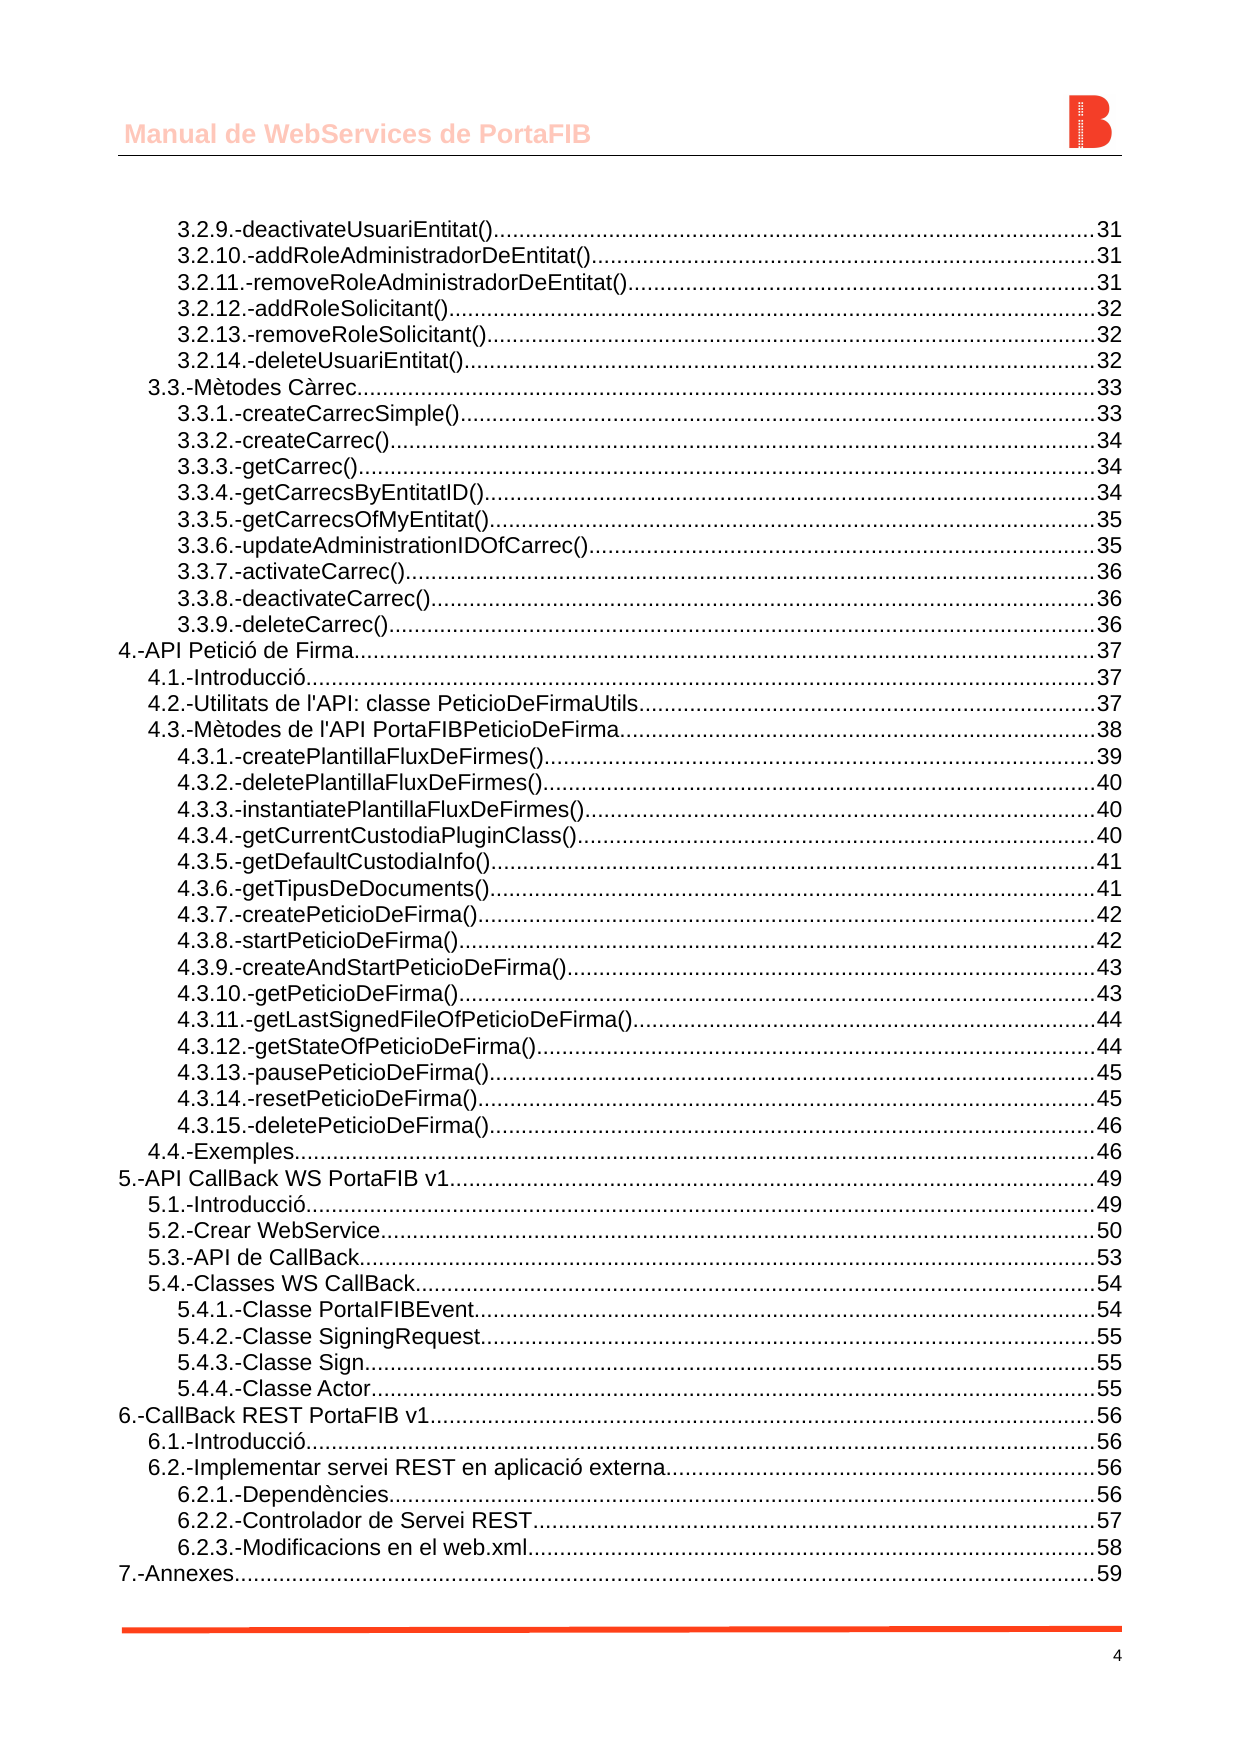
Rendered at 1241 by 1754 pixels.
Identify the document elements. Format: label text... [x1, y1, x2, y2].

text 3.3.6.-updateAdministrationIDOfCarrec() 35 [177, 532, 1122, 558]
text 6.2.-Implementar servei REST en aplicació externa 56 [148, 1454, 1122, 1481]
text 4.3.10.-getPeticioDeFirma() 43 [177, 980, 1122, 1006]
text 3.3.3.-getCarrec() 34 [177, 453, 1122, 479]
text 3.2.10.-addRoleAdministradorDeEntitat() 31 [177, 242, 1122, 268]
text 4.3.14.-resetPeticioDeFirma() 45 [177, 1085, 1122, 1112]
text 4.3.13.-pausePeticioDeFirma() 45 [177, 1059, 1122, 1085]
text 6.2.2.-Controlador de Servei REST 57 [177, 1507, 1122, 1533]
text 3.3.2.-createCarrec() 34 [177, 427, 1122, 453]
text 6.2.1.-Dependències 56 [177, 1481, 1122, 1507]
text 3.3.5.-getCarrecsOfMyEntitat() 35 [177, 506, 1122, 532]
text 5.-API CallBack WS PortaFIB v1 49 [118, 1164, 1122, 1191]
text 3.3.8.-deactivateCarrec() 36 [177, 585, 1122, 611]
text 5.1.-Introducció 49 [148, 1191, 1122, 1217]
picture [1063, 94, 1117, 150]
text 3.3.4.-getCarrecsByEntitatID() 34 [177, 479, 1122, 506]
text 3.3.-Mètodes Càrrec 33 [148, 374, 1122, 400]
text 6.-CallBack REST PortaFIB v1 56 [118, 1402, 1122, 1428]
text 3.2.9.-deactivateUsuariEntitat() 31 [177, 216, 1122, 242]
text 5.4.1.-Classe PortaIFIBEvent 54 [177, 1296, 1122, 1323]
text 5.4.3.-Classe Sign 55 [177, 1349, 1122, 1375]
text 3.3.1.-createCarrecSimple() 33 [177, 400, 1122, 427]
text 3.2.11.-removeRoleAdministradorDeEntitat() 31 [177, 268, 1122, 295]
text 5.4.4.-Classe Actor 55 [177, 1375, 1122, 1402]
text 4.3.8.-startPeticioDeFirma() 42 [177, 927, 1122, 954]
text 4.3.15.-deletePeticioDeFirma() 46 [177, 1112, 1122, 1138]
text 5.4.-Classes WS CallBack 54 [148, 1270, 1122, 1296]
text 3.2.12.-addRoleSolicitant() 32 [177, 295, 1122, 321]
text 6.2.3.-Modificacions en el web.xml 58 [177, 1533, 1122, 1560]
text 4.3.1.-createPlantillaFluxDeFirmes() 39 [177, 743, 1122, 769]
text 4.-API Petició de Firma 37 [118, 637, 1122, 664]
text 5.3.-API de CallBack 53 [148, 1243, 1122, 1270]
text 6.1.-Introducció 56 [148, 1428, 1122, 1454]
text 4.3.6.-getTipusDeDocuments() 41 [177, 874, 1122, 901]
text 4.1.-Introducció 37 [148, 664, 1122, 690]
text 4.3.3.-instantiatePlantillaFluxDeFirmes() 40 [177, 796, 1122, 822]
text 7.-Annexes 59 [118, 1560, 1122, 1586]
text 4.3.2.-deletePlantillaFluxDeFirmes() 40 [177, 769, 1122, 796]
text 4.3.5.-getDefaultCustodiaInfo() 41 [177, 848, 1122, 874]
text 4.3.12.-getStateOfPeticioDeFirma() 44 [177, 1033, 1122, 1059]
text 4.3.4.-getCurrentCustodiaPluginClass() 40 [177, 822, 1122, 848]
text 4.3.11.-getLastSignedFileOfPeticioDeFirma() 44 [177, 1006, 1122, 1033]
text 4.3.9.-createAndStartPeticioDeFirma() 43 [177, 954, 1122, 980]
text 4.3.7.-createPeticioDeFirma() 42 [177, 901, 1122, 927]
text 3.2.14.-deleteUsuariEntitat() 32 [177, 347, 1122, 374]
text 3.2.13.-removeRoleSolicitant() 32 [177, 321, 1122, 347]
text 4.4.-Exemples 46 [148, 1138, 1122, 1164]
text 3.3.7.-activateCarrec() 36 [177, 558, 1122, 585]
text 3.3.9.-deleteCarrec() 36 [177, 611, 1122, 637]
text 5.2.-Crear WebService 50 [148, 1217, 1122, 1243]
text 5.4.2.-Classe SigningRequest 55 [177, 1323, 1122, 1349]
text 4.2.-Utilitats de l'API: classe PeticioDeFirmaUtils 37 [148, 690, 1122, 716]
text 4.3.-Mètodes de l'API PortaFIBPeticioDeFirma 38 [148, 716, 1122, 743]
